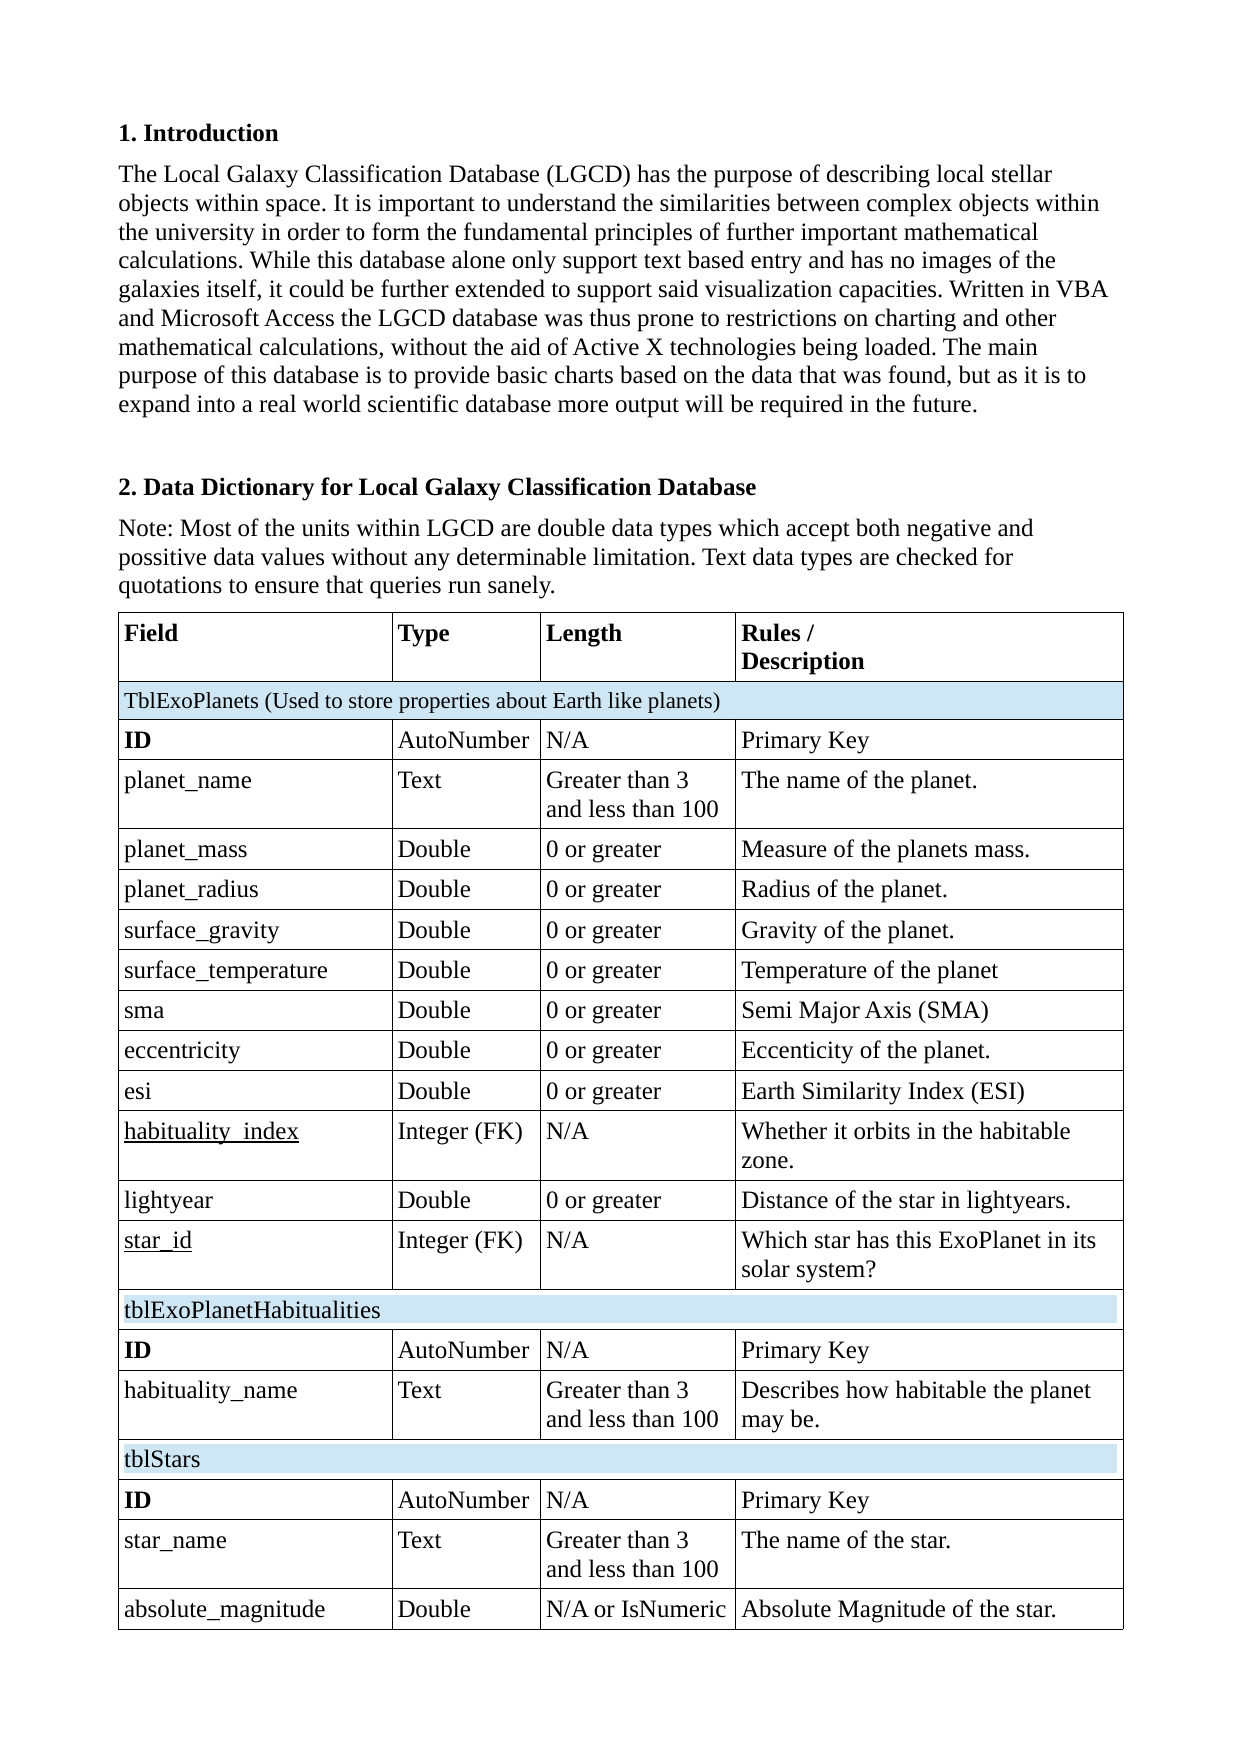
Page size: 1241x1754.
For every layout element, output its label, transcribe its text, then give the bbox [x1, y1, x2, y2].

table_cell planet_radius [119, 870, 392, 909]
table_cell sma [119, 991, 392, 1030]
table_header Length [541, 613, 735, 681]
table_cell Double [393, 910, 540, 949]
table_cell AutoNumber [393, 720, 540, 759]
table_cell Double [393, 1181, 540, 1220]
table_cell Integer (FK) [393, 1221, 540, 1289]
table_cell Gravity of the planet. [736, 910, 1123, 949]
table_cell 0 or greater [541, 870, 735, 909]
table_cell AutoNumber [393, 1480, 540, 1519]
table_cell ID [119, 1480, 392, 1519]
table_cell N/A [541, 1221, 735, 1289]
table_cell 0 or greater [541, 991, 735, 1030]
text The Local Galaxy Classification Database (LGCD) has the purpose of describing local stellar objects within space. It is important to understand the similarities between complex objects within the university in order to form the fundamental principles of further important mathematical calculations. While this database alone only support text based entry and has no images of the galaxies itself, it could be further extended to support said visualization capacities. Written in VBA and Microsoft Access the LGCD database was thus prone to restrictions on charting and other mathematical calculations, without the aid of Active X technologies being loaded. The main purpose of this database is to provide basic charts based on the data that was found, but as it is to expand into a real world scientific database more output will be required in the future. [118, 159, 1122, 418]
table_cell star_name [119, 1520, 392, 1588]
table_header Field [119, 613, 392, 681]
table_cell esi [119, 1071, 392, 1110]
table_cell Temperature of the planet [736, 950, 1123, 989]
table_cell Which star has this ExoPlanet in its solar system? [736, 1221, 1123, 1289]
table_cell Measure of the planets mass. [736, 829, 1123, 868]
text 1. Introduction [118, 118, 1122, 147]
table_cell Double [393, 870, 540, 909]
table_cell planet_name [119, 760, 392, 828]
table_cell Greater than 3 and less than 100 [541, 1520, 735, 1588]
table_cell Eccenticity of the planet. [736, 1031, 1123, 1070]
table_cell planet_mass [119, 829, 392, 868]
table_cell 0 or greater [541, 1181, 735, 1220]
table_cell Double [393, 950, 540, 989]
table_header Rules / Description [736, 613, 1123, 681]
table_cell ID [119, 1330, 392, 1369]
table_cell 0 or greater [541, 950, 735, 989]
table_cell Text [393, 1371, 540, 1438]
table_cell N/A [541, 1111, 735, 1179]
table_cell habituality_index [119, 1111, 392, 1179]
table_cell Distance of the star in lightyears. [736, 1181, 1123, 1220]
table_cell Absolute Magnitude of the star. [736, 1589, 1123, 1628]
text 2. Data Dictionary for Local Galaxy Classification Database [118, 472, 1122, 501]
table_cell The name of the star. [736, 1520, 1123, 1588]
table_cell 0 or greater [541, 829, 735, 868]
table_cell N/A [541, 720, 735, 759]
table_cell AutoNumber [393, 1330, 540, 1369]
table_cell surface_gravity [119, 910, 392, 949]
table_cell 0 or greater [541, 910, 735, 949]
table_cell absolute_magnitude [119, 1589, 392, 1628]
table_cell Double [393, 991, 540, 1030]
table_cell eccentricity [119, 1031, 392, 1070]
table_cell The name of the planet. [736, 760, 1123, 828]
table_cell ID [119, 720, 392, 759]
table_cell 0 or greater [541, 1031, 735, 1070]
table_cell star_id [119, 1221, 392, 1289]
table_cell Whether it orbits in the habitable zone. [736, 1111, 1123, 1179]
table_cell tblStars [119, 1440, 1123, 1479]
table_cell Integer (FK) [393, 1111, 540, 1179]
table_cell Greater than 3 and less than 100 [541, 1371, 735, 1438]
table_cell Primary Key [736, 720, 1123, 759]
table_cell Semi Major Axis (SMA) [736, 991, 1123, 1030]
table_cell Double [393, 1589, 540, 1628]
table_cell 0 or greater [541, 1071, 735, 1110]
table_cell lightyear [119, 1181, 392, 1220]
table_cell Text [393, 1520, 540, 1588]
table_cell N/A [541, 1330, 735, 1369]
table_cell Greater than 3 and less than 100 [541, 760, 735, 828]
table_cell Text [393, 760, 540, 828]
table_cell Double [393, 1031, 540, 1070]
table_cell Primary Key [736, 1480, 1123, 1519]
table_cell surface_temperature [119, 950, 392, 989]
table_cell habituality_name [119, 1371, 392, 1438]
table_cell Primary Key [736, 1330, 1123, 1369]
table_cell Double [393, 1071, 540, 1110]
text Note: Most of the units within LGCD are double data types which accept both negative and possitive data values without any determinable limitation. Text data types are checked for quotations to ensure that queries run sanely. [118, 513, 1122, 599]
table_cell N/A or IsNumeric [541, 1589, 735, 1628]
table_header Type [393, 613, 540, 681]
table_cell tblExoPlanetHabitualities [119, 1290, 1123, 1329]
table_cell TblExoPlanets (Used to store properties about Earth like planets) [119, 682, 1123, 719]
table_cell N/A [541, 1480, 735, 1519]
table_cell Describes how habitable the planet may be. [736, 1371, 1123, 1438]
table_cell Radius of the planet. [736, 870, 1123, 909]
table_cell Earth Similarity Index (ESI) [736, 1071, 1123, 1110]
table_cell Double [393, 829, 540, 868]
